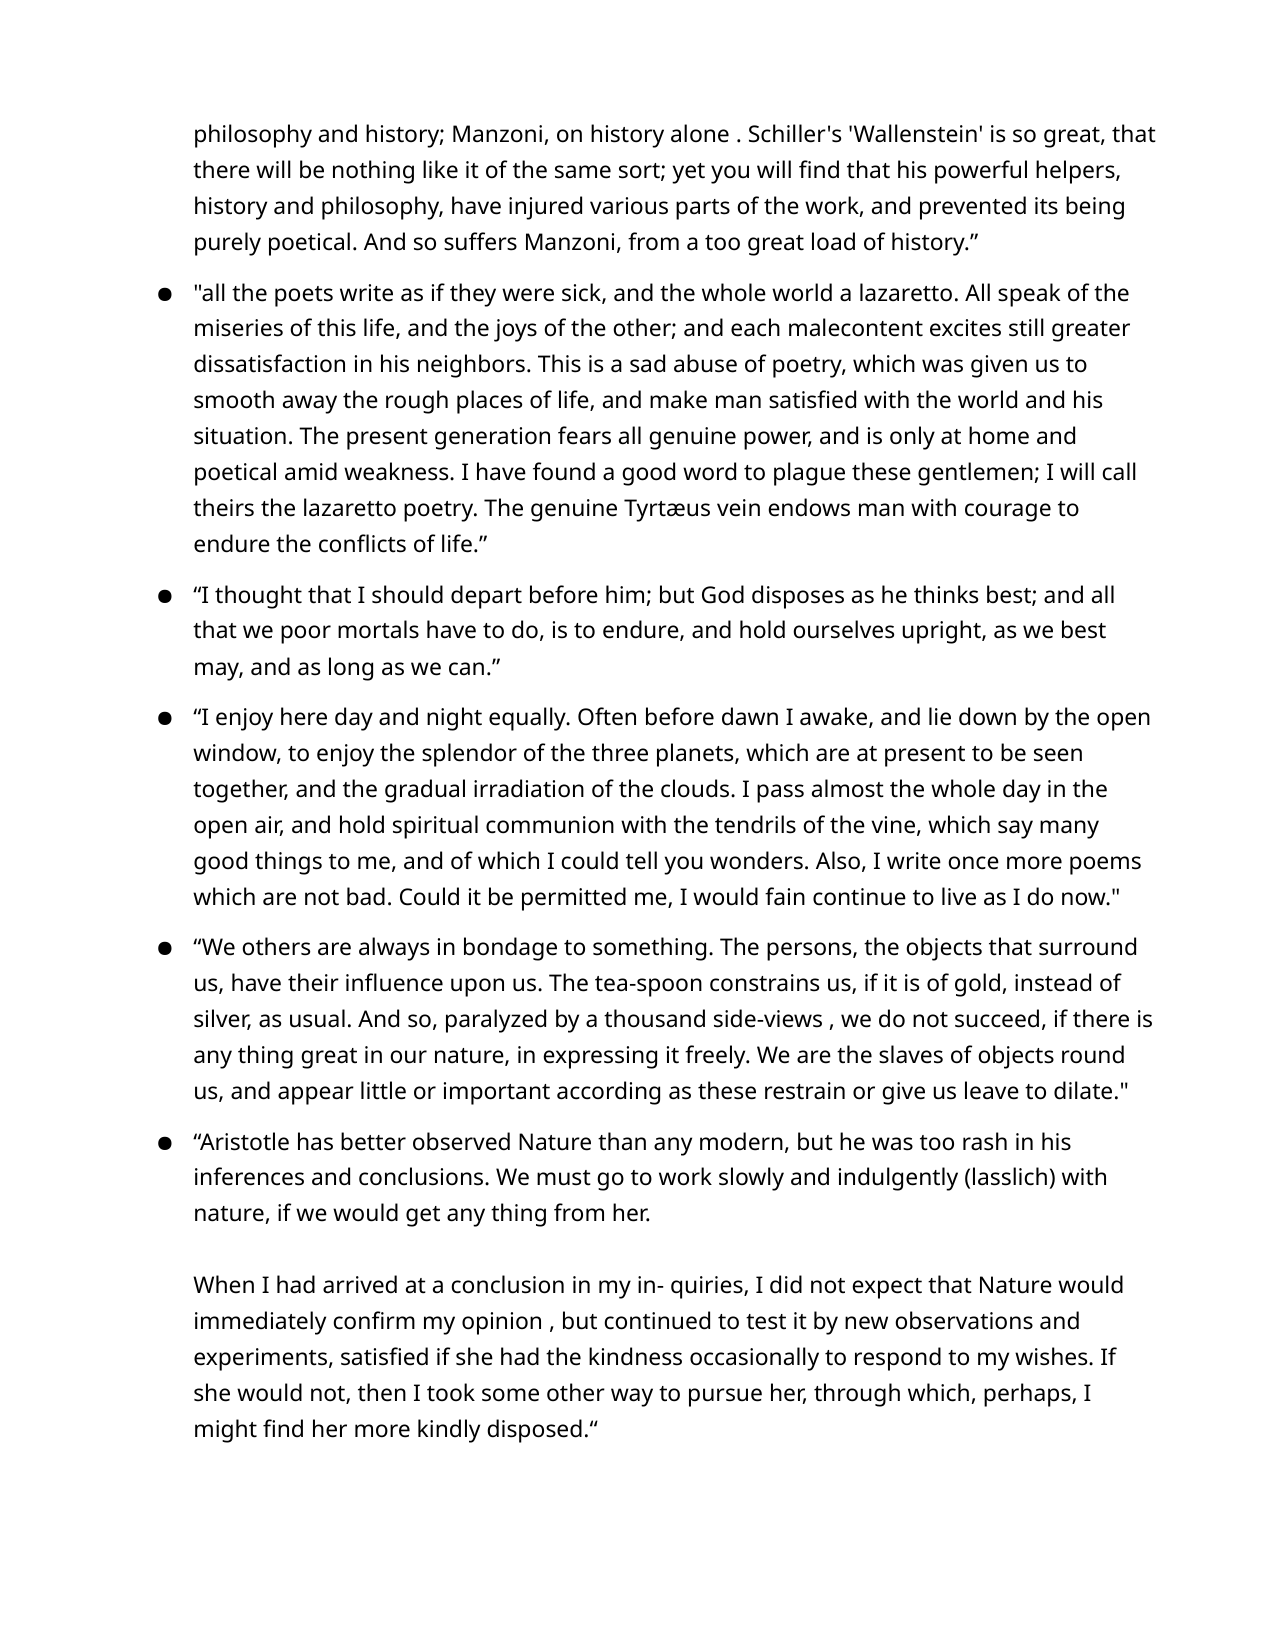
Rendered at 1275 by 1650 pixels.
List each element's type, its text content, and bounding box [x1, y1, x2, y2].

list “I enjoy here day and night equally. Often before dawn I awake, and lie down by the open window, to enjoy the splendor of the three planets, which are at present to be seen together, and the gradual irradiation of the clouds. I pass almost the whole day in the open air, and hold spiritual communion with the tendrils of the vine, which say many good things to me, and of which I could tell you wonders. Also, I write once more poems which are not bad. Could it be permitted me, I would fain continue to live as I do now." [156, 701, 1157, 912]
list “We others are always in bondage to something. The persons, the objects that surround us, have their influence upon us. The tea-spoon constrains us, if it is of gold, instead of silver, as usual. And so, paralyzed by a thousand side-views , we do not succeed, if there is any thing great in our nature, in expressing it freely. We are the slaves of objects round us, and appear little or important according as these restrain or give us leave to dilate." [156, 931, 1157, 1106]
list “Aristotle has better observed Nature than any modern, but he was too rash in his inferences and conclusions. We must go to work slowly and indulgently (lasslich) with nature, if we would get any thing from her. When I had arrived at a conclusion in my in- quiries, I did not expect that Nature would immediately confirm my opinion , but continued to test it by new observations and experiments, satisfied if she had the kindness occasionally to respond to my wishes. If she would not, then I took some other way to pursue her, through which, perhaps, I might find her more kindly disposed.“ [156, 1125, 1157, 1444]
list "all the poets write as if they were sick, and the whole world a lazaretto. All speak of the miseries of this life, and the joys of the other; and each malecontent excites still greater dissatisfaction in his neighbors. This is a sad abuse of poetry, which was given us to smooth away the rough places of life, and make man satisfied with the world and his situation. The present generation fears all genuine power, and is only at home and poetical amid weakness. I have found a good word to plague these gentlemen; I will call theirs the lazaretto poetry. The genuine Tyrtæus vein endows man with courage to endure the conflicts of life.” [156, 276, 1157, 559]
list philosophy and history; Manzoni, on history alone . Schiller's 'Wallenstein' is so great, that there will be nothing like it of the same sort; yet you will find that his powerful helpers, history and philosophy, have injured various parts of the work, and prevented its being purely poetical. And so suffers Manzoni, from a too great load of history.” [156, 118, 1157, 257]
list “I thought that I should depart before him; but God disposes as he thinks best; and all that we poor mortals have to do, is to endure, and hold ourselves upright, as we best may, and as long as we can.” [156, 578, 1157, 682]
